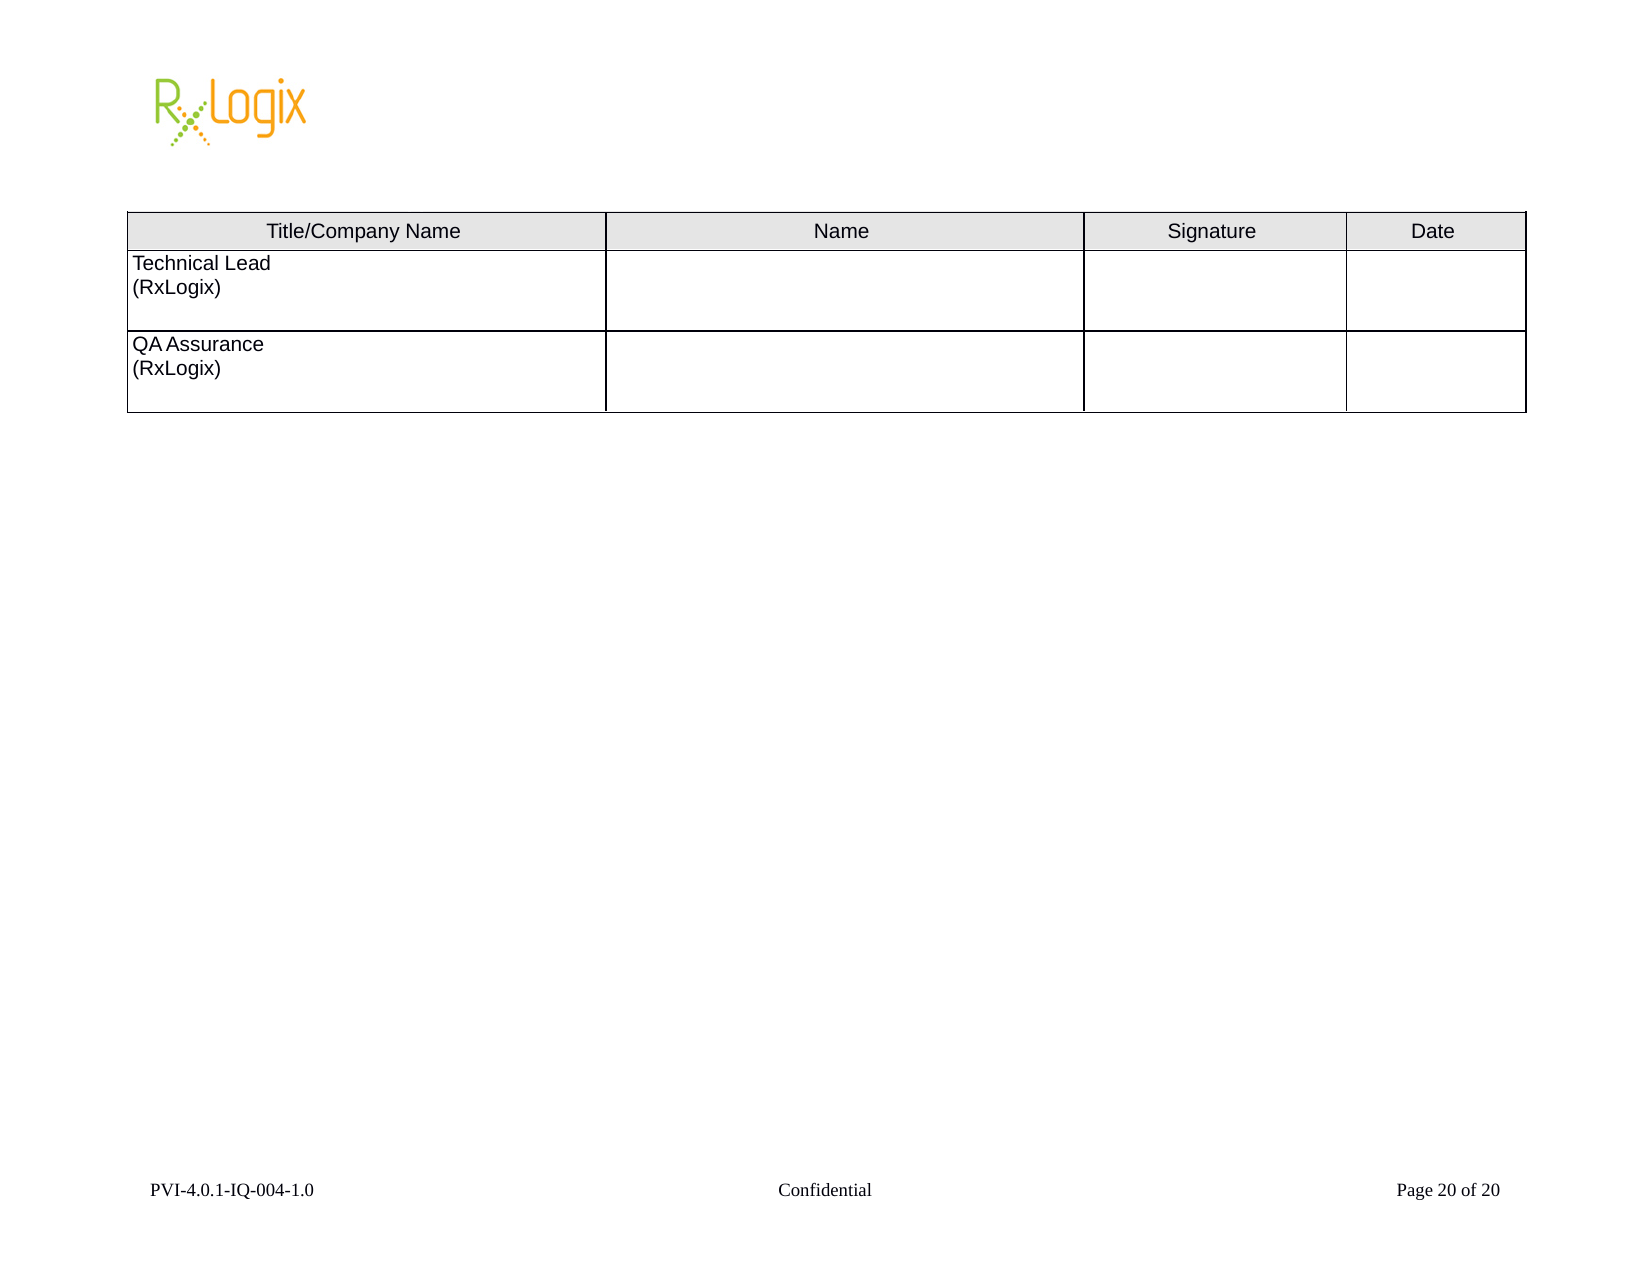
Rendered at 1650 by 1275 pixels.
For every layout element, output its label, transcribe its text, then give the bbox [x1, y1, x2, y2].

table_cell Technical Lead (RxLogix) [128, 251, 605, 330]
table_header Title/Company Name [128, 213, 605, 249]
text Post Approvals [141, 187, 694, 211]
table_cell [607, 332, 1083, 411]
table_cell [1347, 332, 1525, 411]
table_header Name [607, 213, 1083, 249]
table_cell QA Assurance (RxLogix) [128, 332, 605, 411]
table_cell [1085, 332, 1346, 411]
table_header Date [1347, 213, 1525, 249]
table_cell [607, 251, 1083, 330]
table_cell [1085, 251, 1346, 330]
picture [150, 75, 311, 150]
table_cell [1347, 251, 1525, 330]
table_header Signature [1085, 213, 1346, 249]
